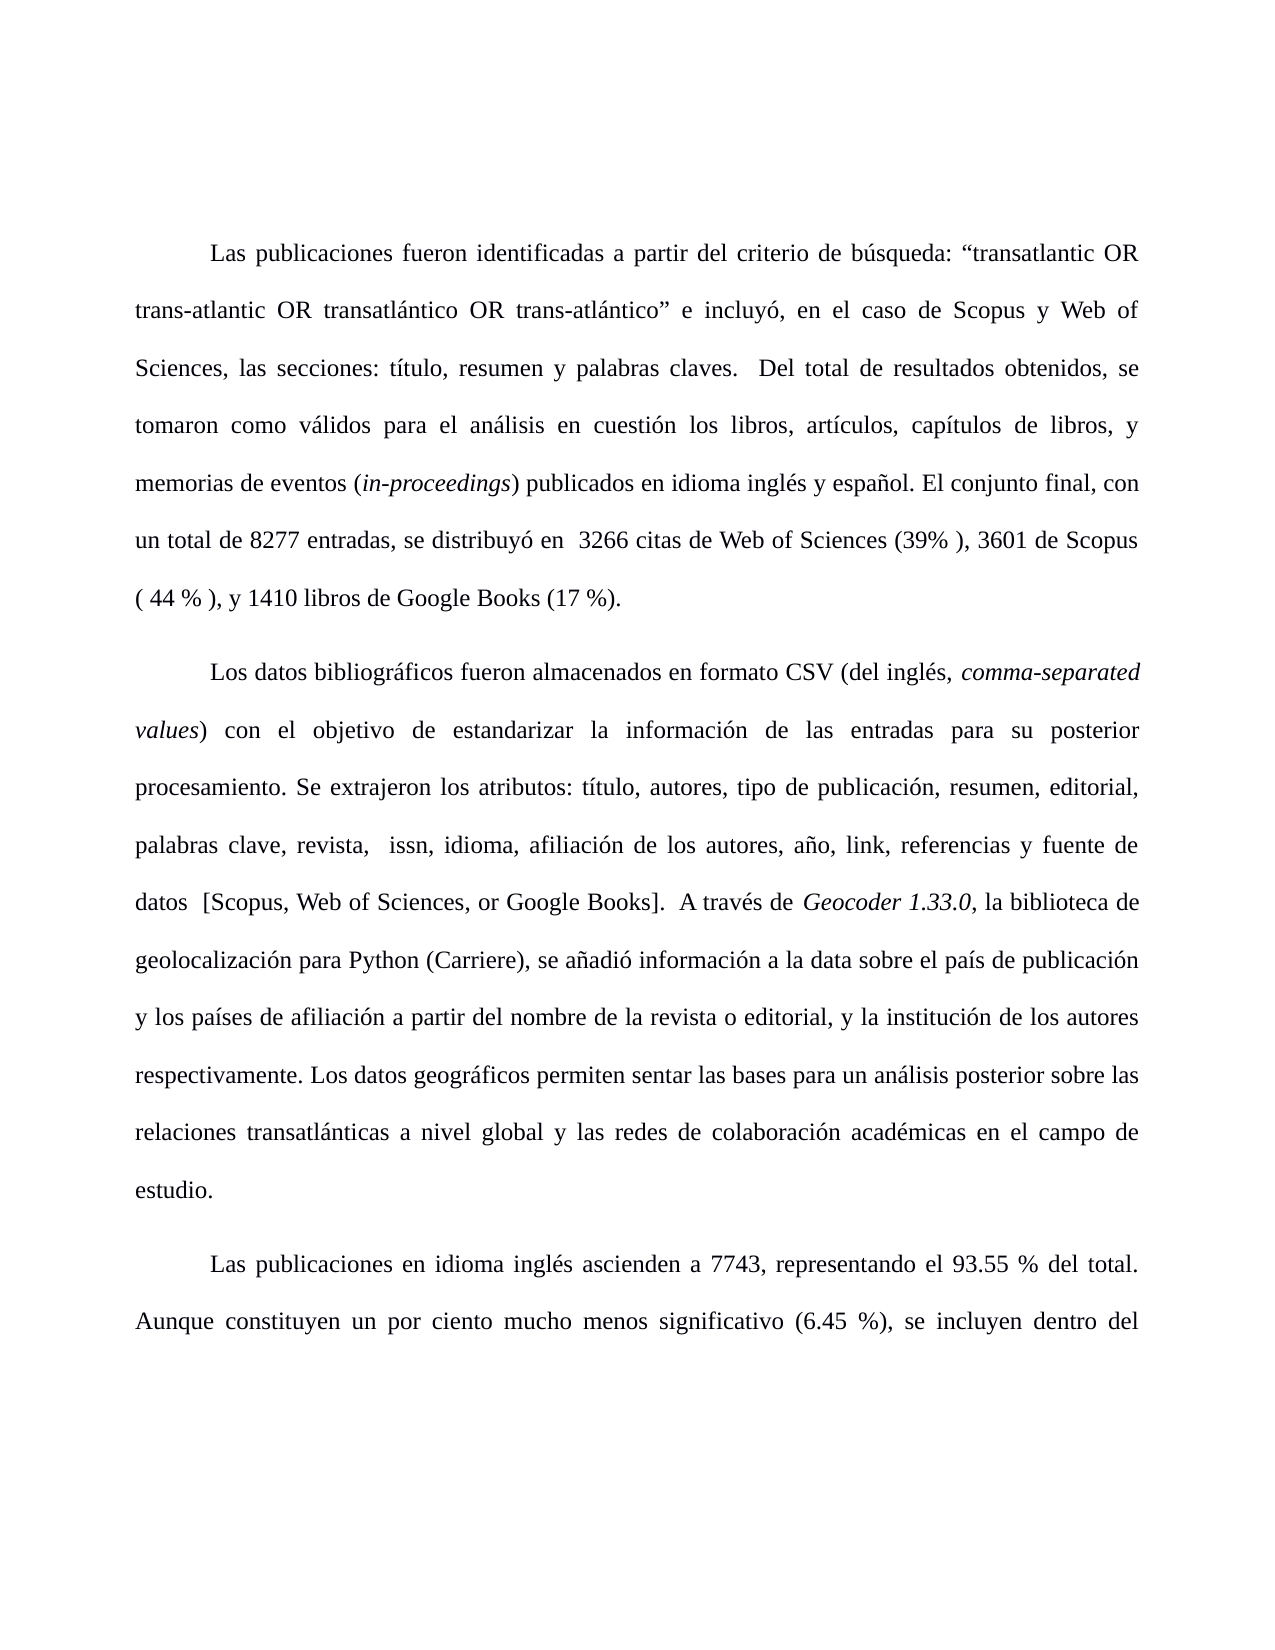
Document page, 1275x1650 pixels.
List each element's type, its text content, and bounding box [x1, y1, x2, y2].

text Las publicaciones en idioma inglés ascienden a 7743, representando el 93.55 % del total. Aunque constituyen un por ciento mucho menos significativo (6.45 %), se incluyen dentro del [135, 1249, 1140, 1335]
text Las publicaciones fueron identificadas a partir del criterio de búsqueda: “transatlantic OR trans-atlantic OR transatlántico OR trans-atlántico” e incluyó, en el caso de Scopus y Web of Sciences, las secciones: título, resumen y palabras claves. Del total de resultados obtenidos, se tomaron como válidos para el análisis en cuestión los libros, artículos, capítulos de libros, y memorias de eventos (in-proceedings) publicados en idioma inglés y español. El conjunto final, con un total de 8277 entradas, se distribuyó en 3266 citas de Web of Sciences (39% ), 3601 de Scopus ( 44 % ), y 1410 libros de Google Books (17 %). [135, 238, 1140, 612]
text Los datos bibliográficos fueron almacenados en formato CSV (del inglés, comma-separated values) con el objetivo de estandarizar la información de las entradas para su posterior procesamiento. Se extrajeron los atributos: título, autores, tipo de publicación, resumen, editorial, palabras clave, revista, issn, idioma, afiliación de los autores, año, link, referencias y fuente de datos [Scopus, Web of Sciences, or Google Books]. A través de Geocoder 1.33.0, la biblioteca de geolocalización para Python (Carriere), se añadió información a la data sobre el país de publicación y los países de afiliación a partir del nombre de la revista o editorial, y la institución de los autores respectivamente. Los datos geográficos permiten sentar las bases para un análisis posterior sobre las relaciones transatlánticas a nivel global y las redes de colaboración académicas en el campo de estudio. [135, 657, 1140, 1203]
